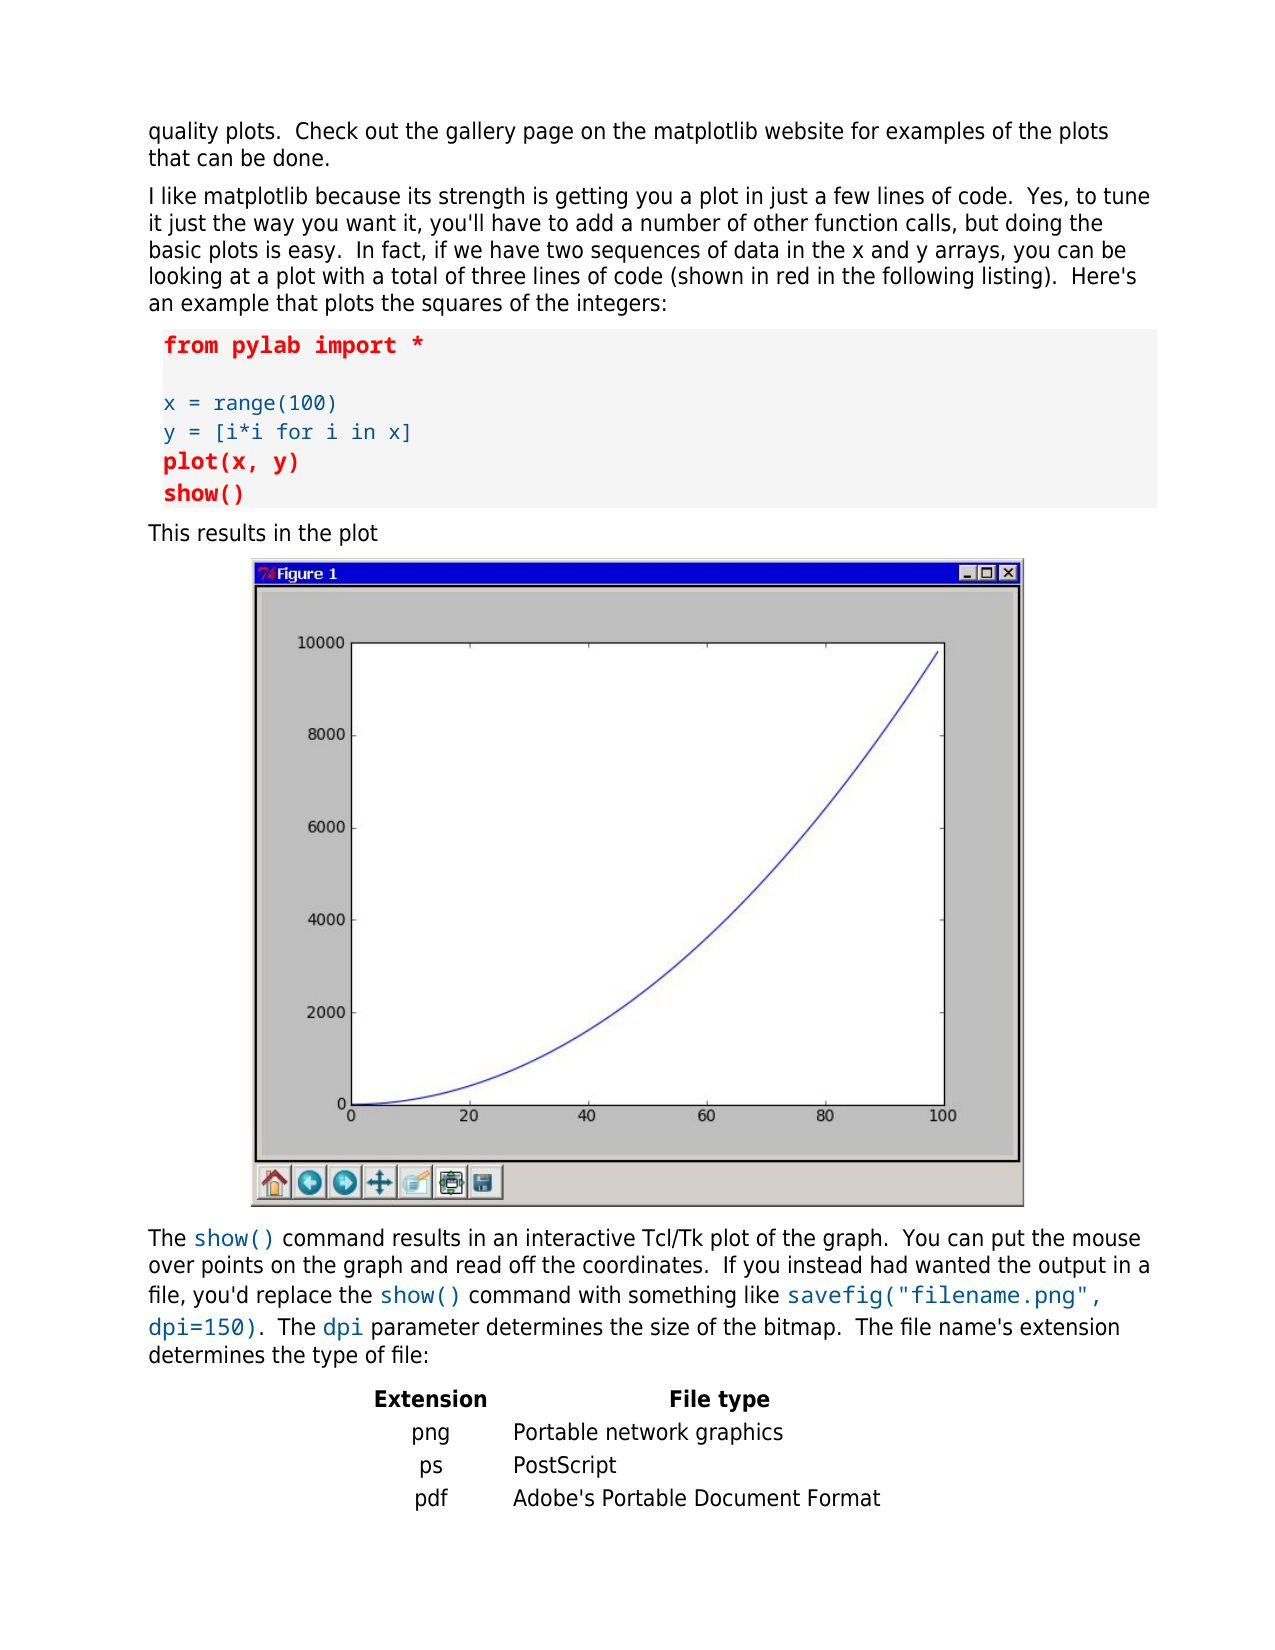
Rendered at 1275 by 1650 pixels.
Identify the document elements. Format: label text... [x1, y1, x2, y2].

text from pylab import * [163, 329, 1157, 360]
table_cell PostScript [513, 1446, 926, 1479]
table_cell Portable network graphics [513, 1413, 926, 1446]
table_header File type [513, 1381, 926, 1413]
text y = [i*i for i in x] [163, 417, 1157, 445]
table_cell ps [349, 1446, 513, 1479]
picture [250, 558, 1025, 1207]
table_header Extension [349, 1381, 513, 1413]
text quality plots. Check out the gallery page on the matplotlib website for examples of the plots that can be done. [148, 118, 1157, 171]
text This results in the plot [148, 520, 1157, 546]
text x = range(100) [163, 388, 1157, 417]
table_cell png [349, 1413, 513, 1446]
text plot(x, y) [163, 445, 1157, 477]
text I like matplotlib because its strength is getting you a plot in just a few lines of code. Yes, to tune it just the way you want it, you'll have to add a number of other function calls, but doing the basic plots is easy. In fact, if we have two sequences of data in the x and y arrays, you can be looking at a plot with a total of three lines of code (shown in red in the following listing). Here's an example that plots the squares of the integers: [148, 183, 1157, 317]
table_cell Adobe's Portable Document Format [513, 1479, 926, 1511]
text The show() command results in an interactive Tcl/Tk plot of the graph. You can put the mouse over points on the graph and read off the coordinates. If you instead had wanted the output in a file, you'd replace the show() command with something like savefig("filename.png", dpi=150). The dpi parameter determines the size of the bitmap. The file name's extension determines the type of file: [148, 558, 1157, 1368]
table_cell pdf [349, 1479, 513, 1511]
text show() [163, 477, 1157, 508]
